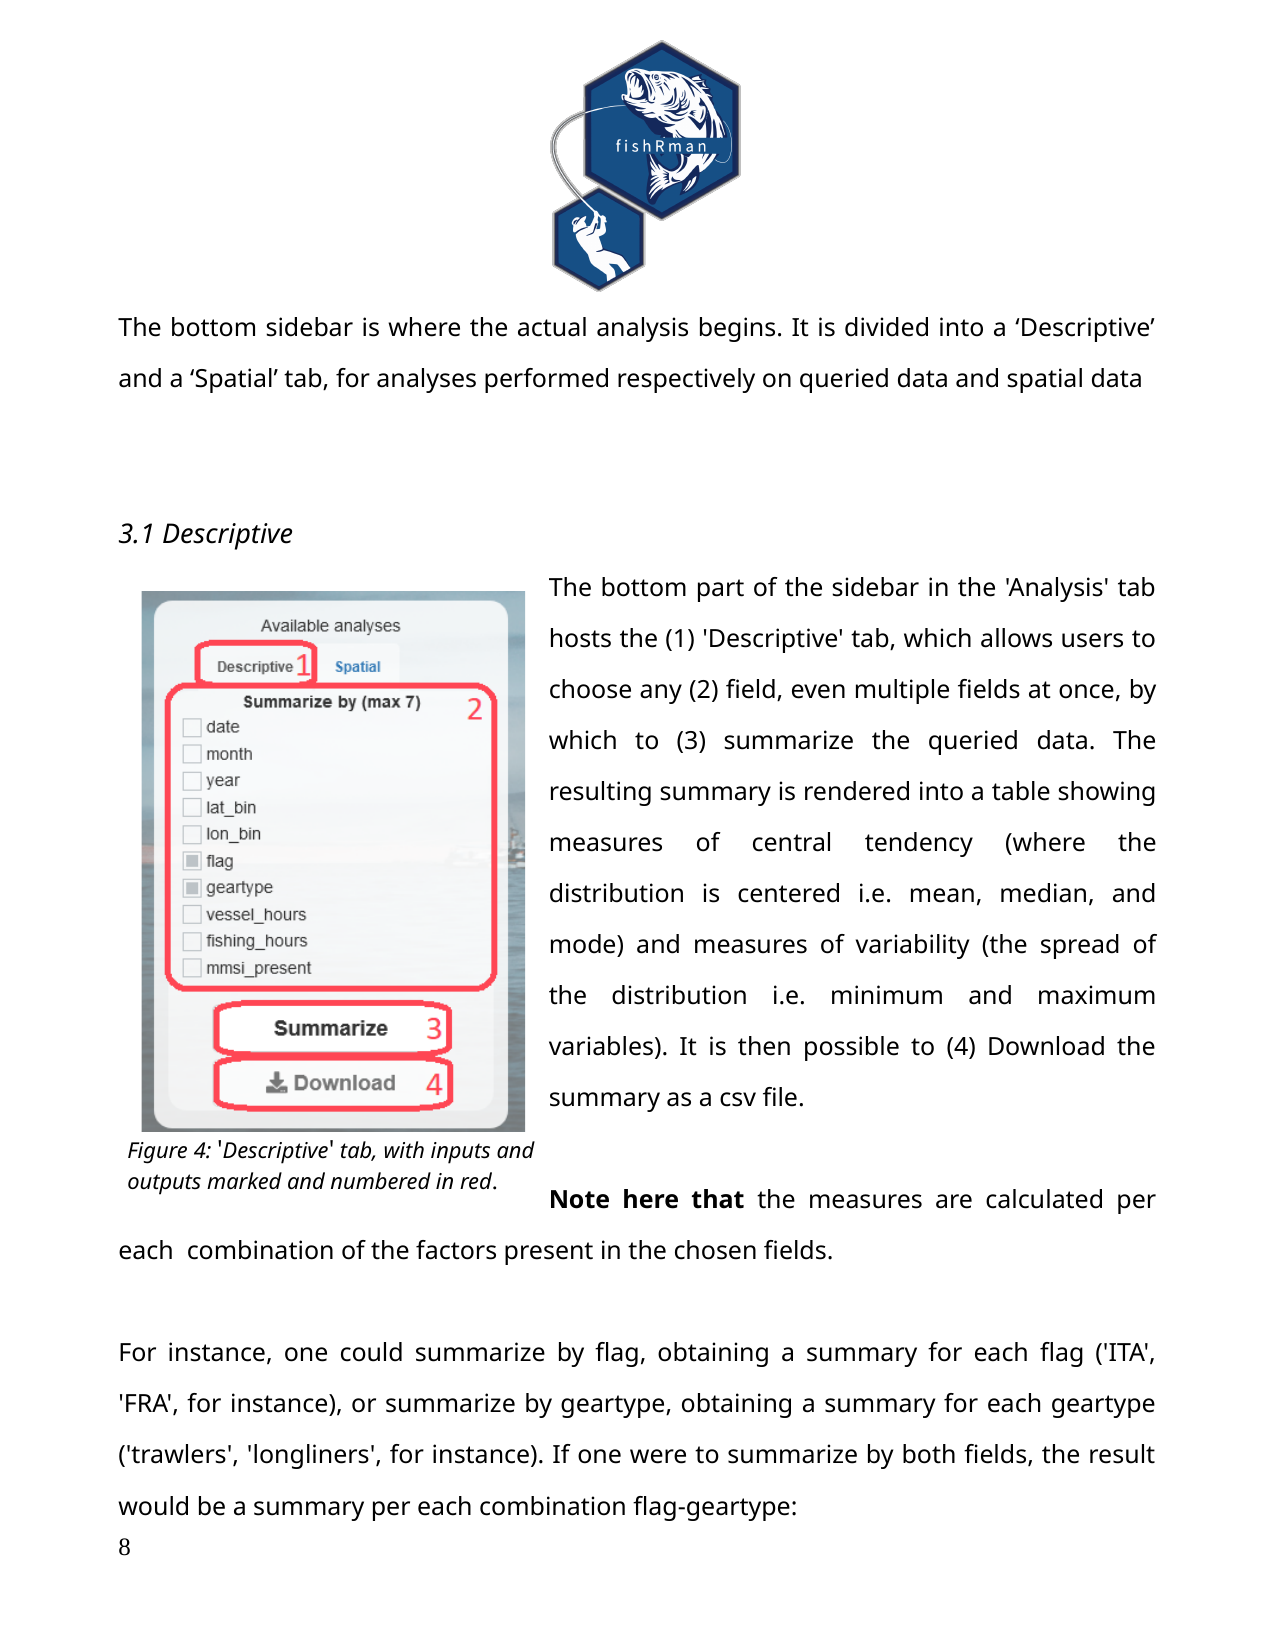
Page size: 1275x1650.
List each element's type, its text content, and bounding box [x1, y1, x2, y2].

picture [141, 591, 525, 1132]
text For instance, one could summarize by flag, obtaining a summary for each flag ('ITA', 'FRA', for instance), or summarize by geartype, obtaining a summary for each geartype ('trawlers', 'longliners', for instance). If one were to summarize by both fields, the result would be a summary per each combination flag-geartype: [118, 1335, 1157, 1522]
text The bottom part of the sidebar in the 'Analysis' tab hosts the (1) 'Descriptive' tab, which allows users to choose any (2) field, even multiple fields at once, by which to (3) summarize the queried data. The resulting summary is rendered into a table showing measures of central tendency (where the distribution is centered i.e. mean, median, and mode) and measures of variability (the spread of the distribution i.e. minimum and maximum variables). It is then possible to (4) Download the summary as a csv file. [118, 569, 1157, 1205]
text Note here that the measures are calculated per each combination of the factors present in the chosen fields. [118, 1182, 1157, 1267]
text The bottom sidebar is where the actual analysis begins. It is divided into a ‘Descriptive’ and a ‘Spatial’ tab, for analyses performed respectively on queried data and spatial data [118, 118, 1157, 395]
text Figure 4: 'Descriptive' tab, with inputs and outputs marked and numbered in red. [127, 591, 539, 1196]
picture [510, 38, 765, 293]
text 3.1 Descriptive [118, 514, 1157, 551]
